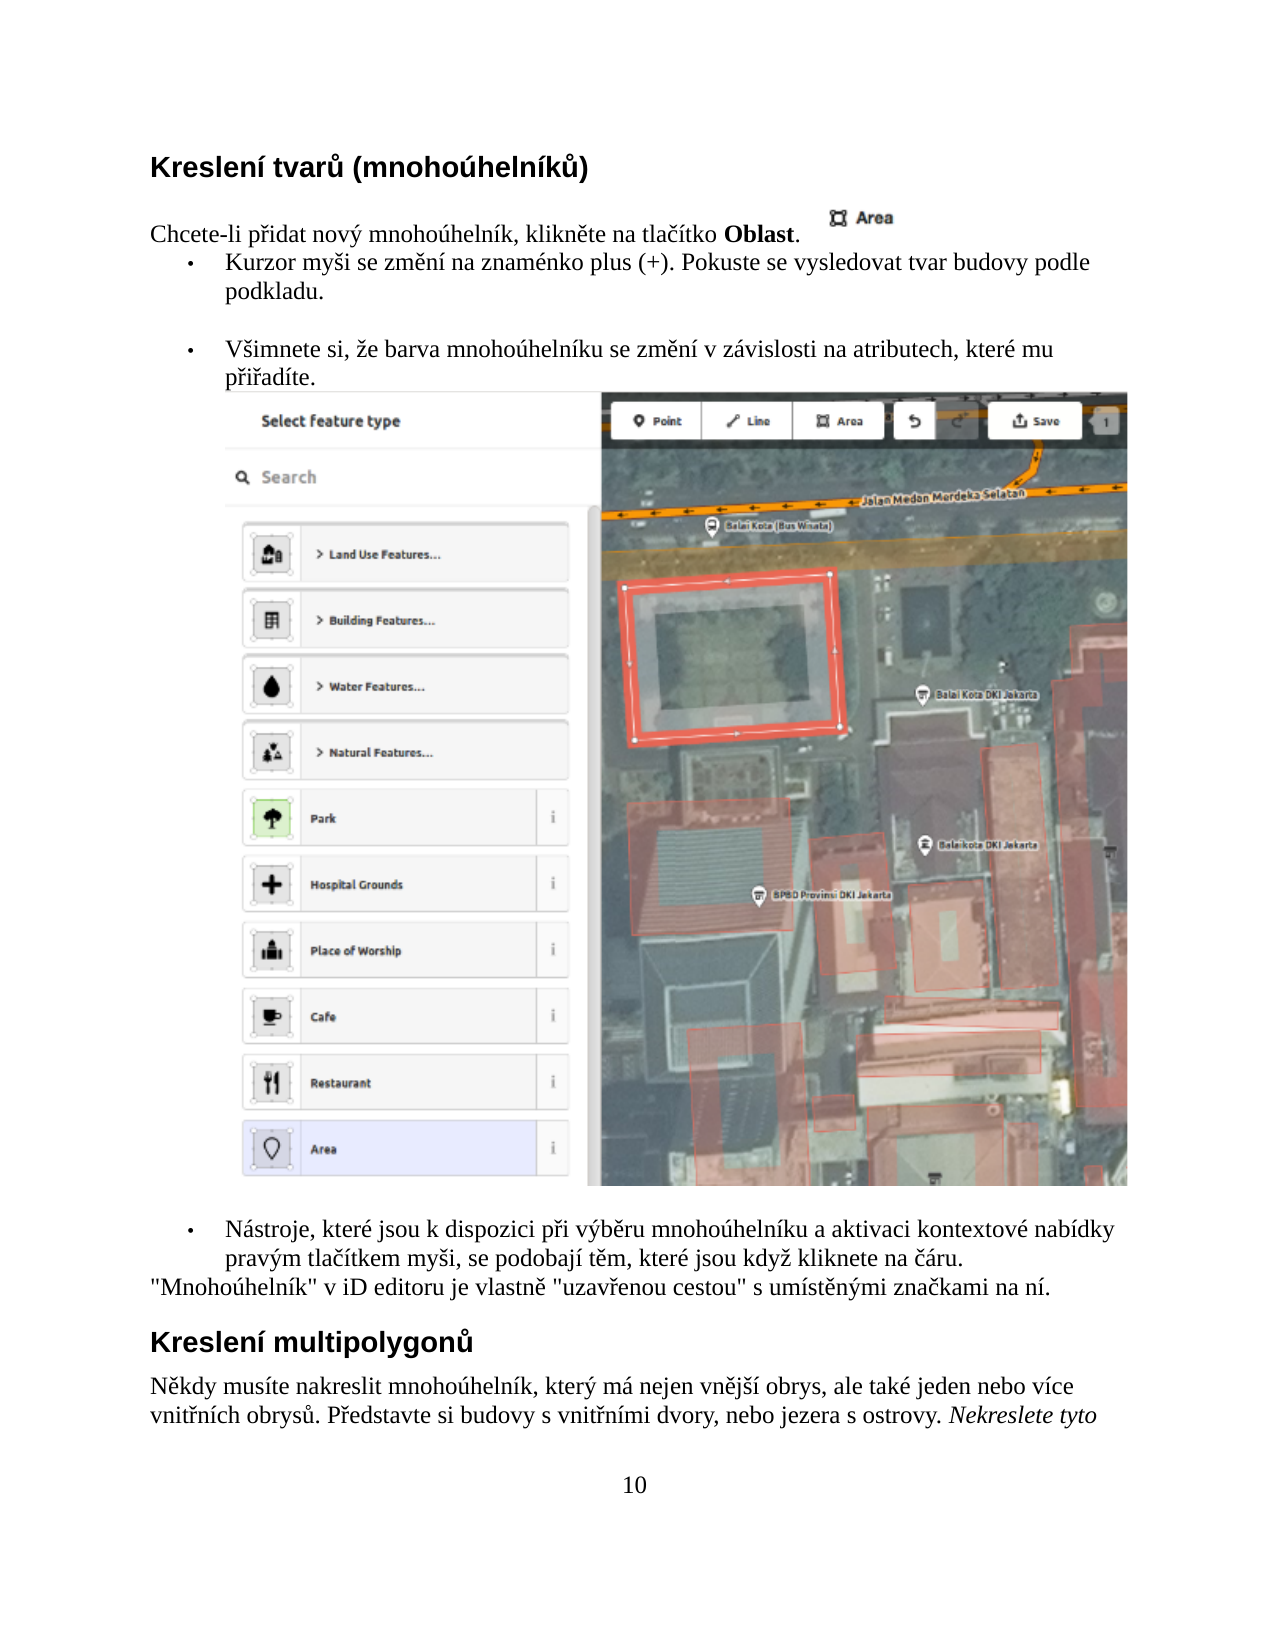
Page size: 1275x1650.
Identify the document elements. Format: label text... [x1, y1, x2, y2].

text Chcete-li přidat nový mnohoúhelník, klikněte na tlačítko Oblast. [150, 196, 1125, 247]
picture [800, 196, 920, 242]
text Někdy musíte nakreslit mnohoúhelník, který má nejen vnější obrys, ale také jeden nebo více vnitřních obrysů. Představte si budovy s vnitřními dvory, nebo jezera s ostrovy. Nekreslete tyto [150, 1371, 1125, 1429]
subtitle Kreslení tvarů (mnohoúhelníků) [150, 150, 1125, 183]
list Všimnete si, že barva mnohoúhelníku se změní v závislosti na atributech, které mu přiřadíte. [187, 334, 1125, 1214]
list Kurzor myši se změní na znaménko plus (+). Pokuste se vysledovat tvar budovy podle podkladu. [187, 247, 1125, 334]
list Nástroje, které jsou k dispozici při výběru mnohoúhelníku a aktivaci kontextové nabídky pravým tlačítkem myši, se podobají těm, které jsou když kliknete na čáru. [187, 1214, 1125, 1272]
picture [225, 391, 1128, 1186]
subtitle Kreslení multipolygonů [150, 1325, 1125, 1359]
text "Mnohoúhelník" v iD editoru je vlastně "uzavřenou cestou" s umístěnými značkami na ní. [150, 1272, 1125, 1300]
